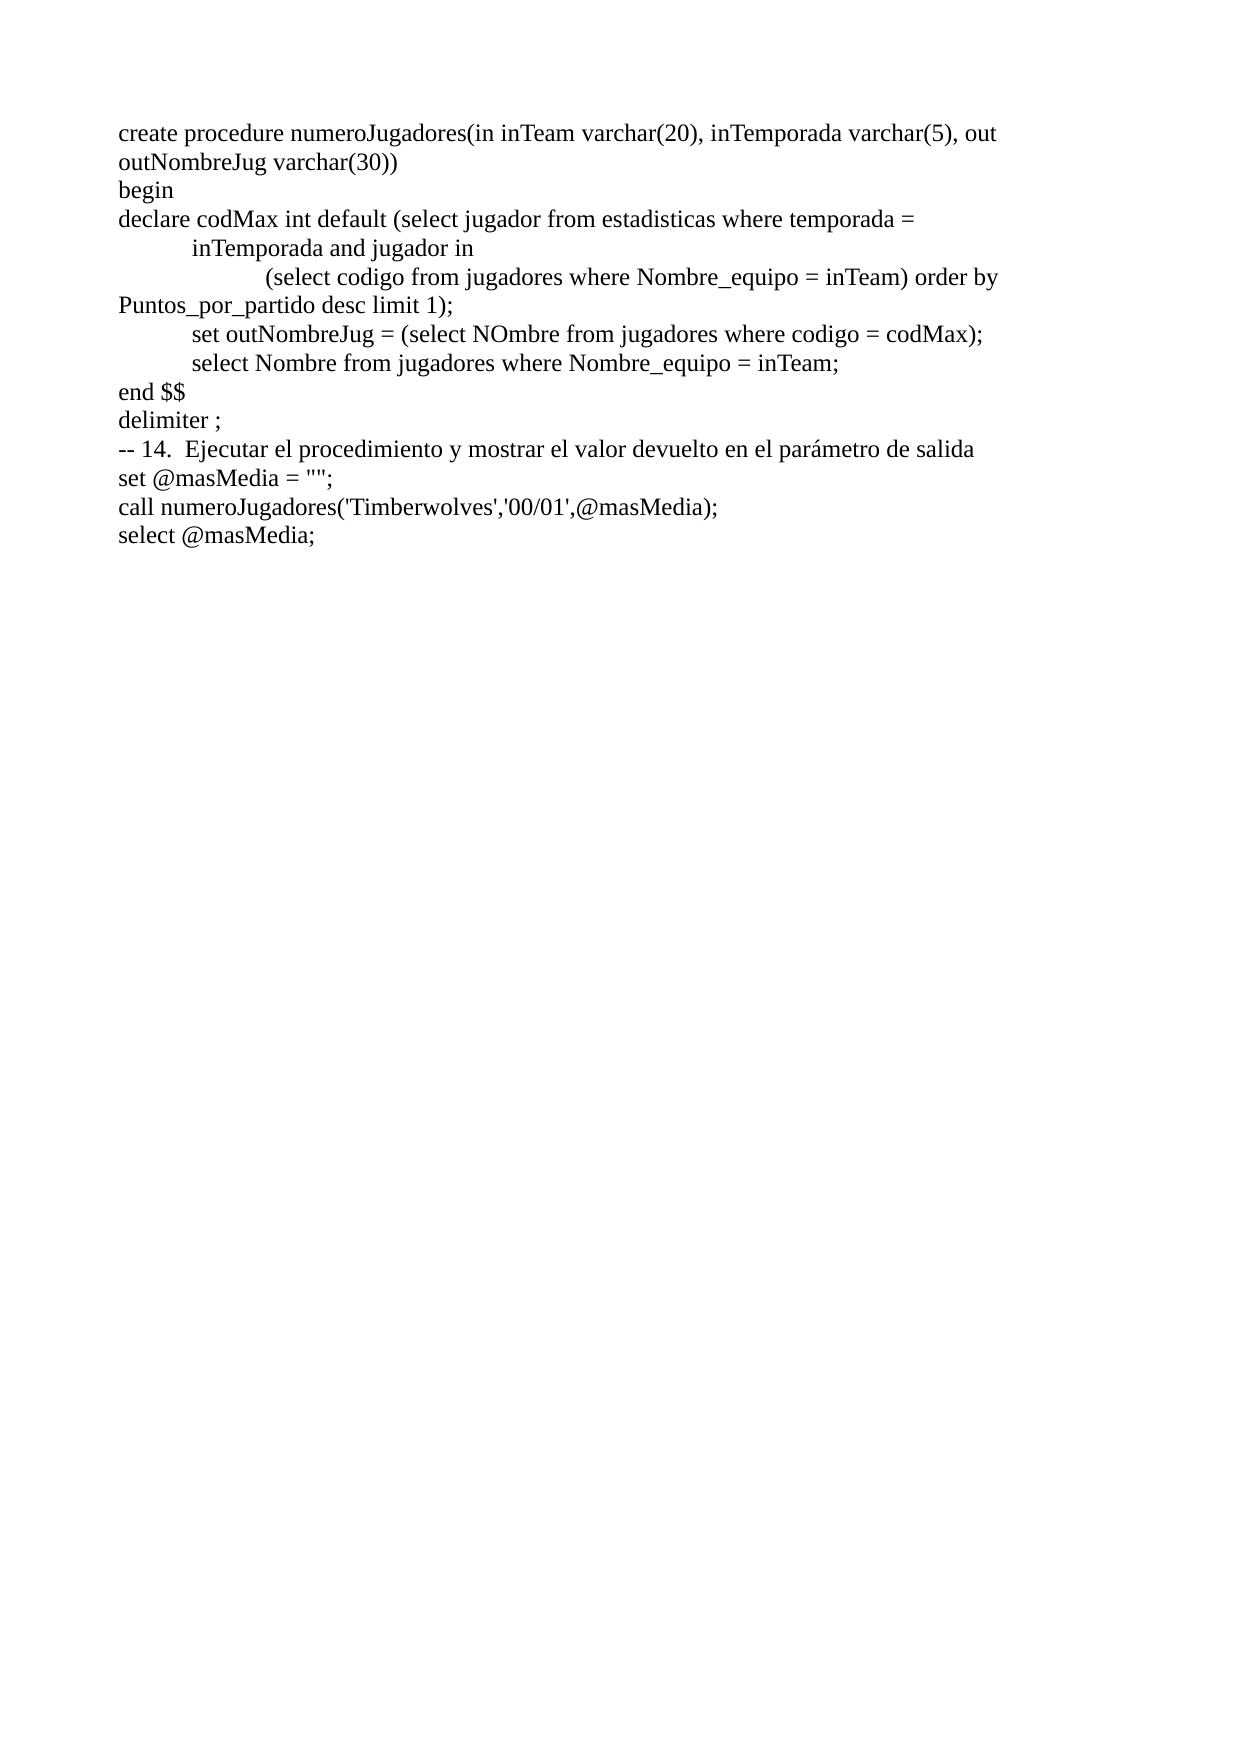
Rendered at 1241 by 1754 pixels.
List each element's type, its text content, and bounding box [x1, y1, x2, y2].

text call numeroJugadores('Timberwolves','00/01',@masMedia); [118, 492, 1122, 521]
text set outNombreJug = (select NOmbre from jugadores where codigo = codMax); [118, 319, 1122, 348]
text declare codMax int default (select jugador from estadisticas where temporada = [118, 204, 1122, 233]
text inTemporada and jugador in [118, 233, 1122, 262]
text (select codigo from jugadores where Nombre_equipo = inTeam) order by Puntos_por_partido desc limit 1); [118, 262, 1122, 319]
text begin [118, 176, 1122, 204]
text delimiter ; [118, 406, 1122, 434]
text set @masMedia = ""; [118, 463, 1122, 492]
text end $$ [118, 377, 1122, 406]
text select @masMedia; [118, 521, 1122, 549]
text create procedure numeroJugadores(in inTeam varchar(20), inTemporada varchar(5), out outNombreJug varchar(30)) [118, 118, 1122, 176]
text select Nombre from jugadores where Nombre_equipo = inTeam; [118, 348, 1122, 377]
text -- 14. Ejecutar el procedimiento y mostrar el valor devuelto en el parámetro de salida [118, 434, 1122, 463]
